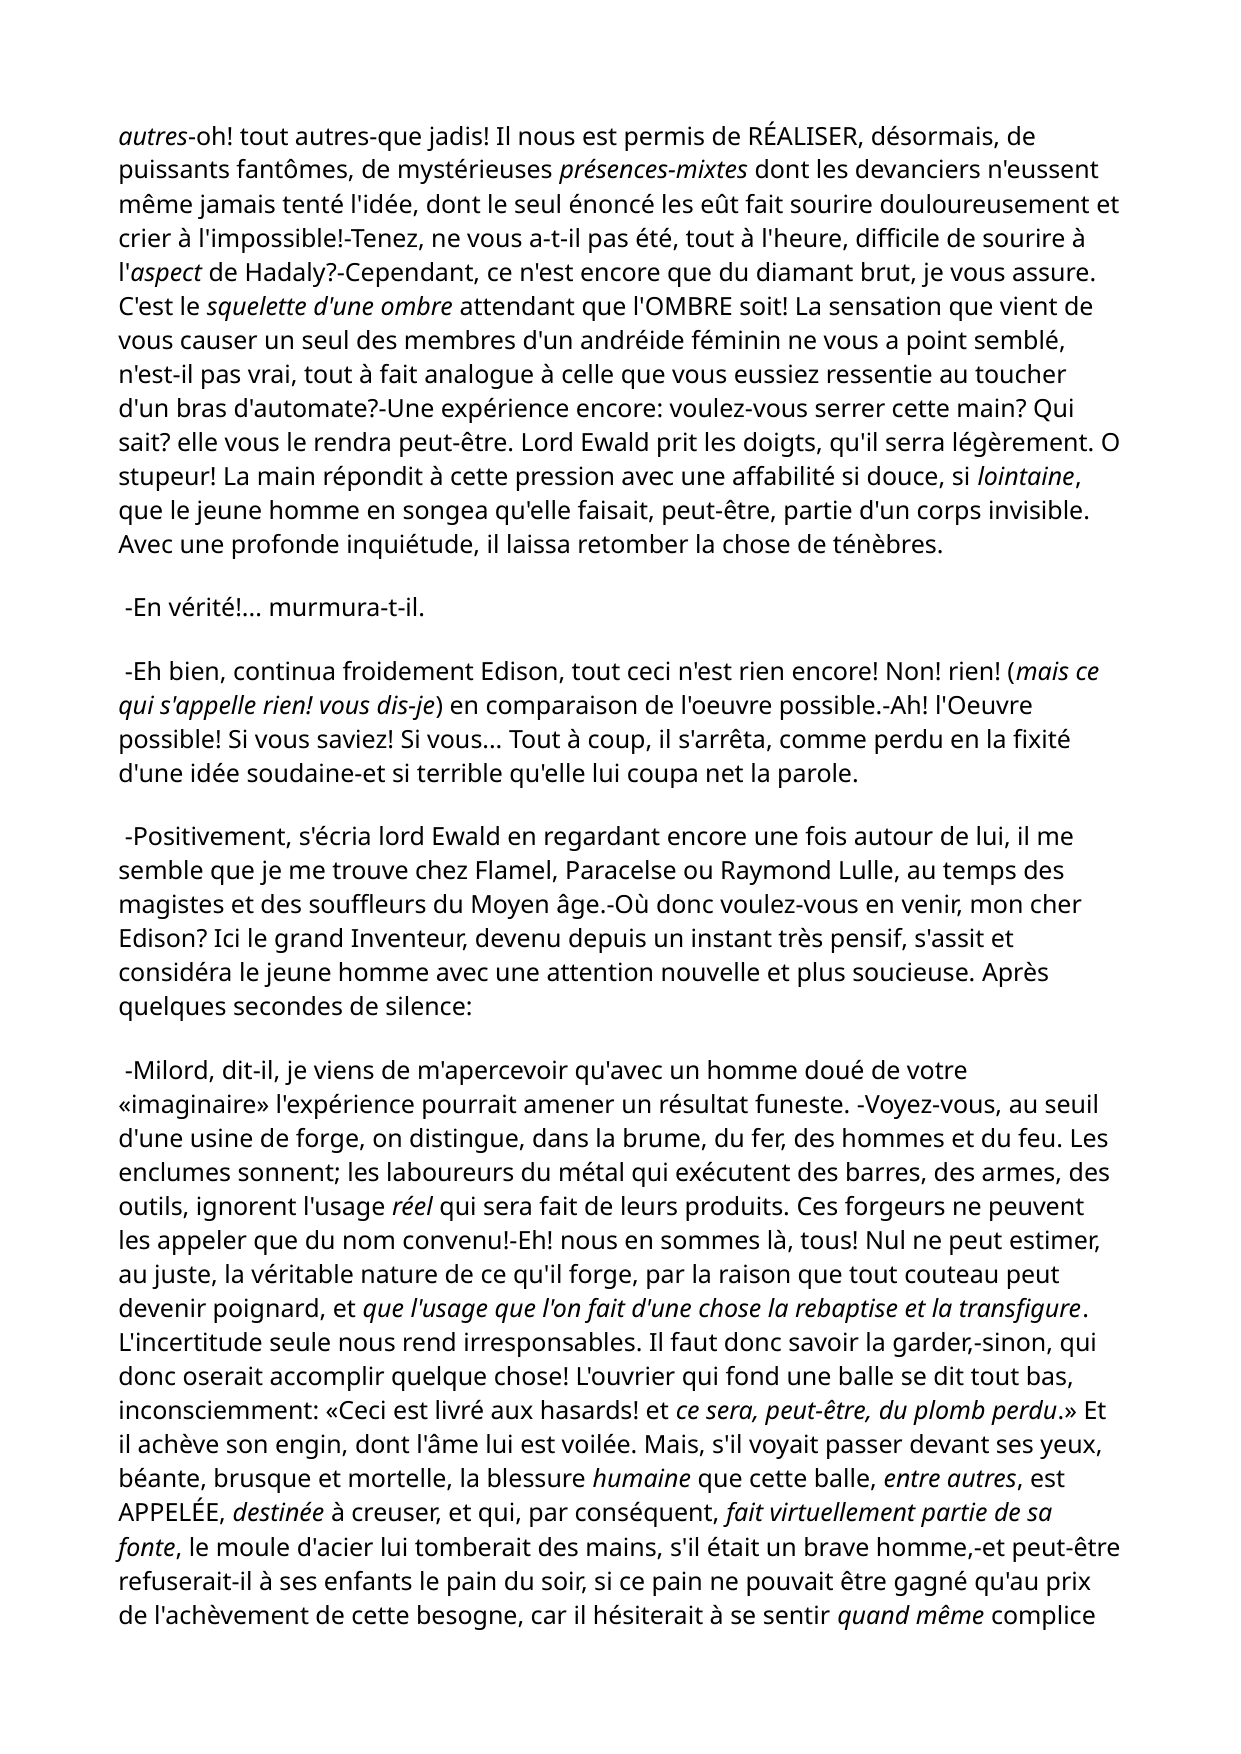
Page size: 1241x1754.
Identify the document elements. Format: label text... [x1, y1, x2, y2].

text -En vérité!... murmura-t-il. [118, 590, 1122, 624]
text autres-oh! tout autres-que jadis! Il nous est permis de RÉALISER, désormais, de puissants fantômes, de mystérieuses présences-mixtes dont les devanciers n'eussent même jamais tenté l'idée, dont le seul énoncé les eût fait sourire douloureusement et crier à l'impossible!-Tenez, ne vous a-t-il pas été, tout à l'heure, difficile de sourire à l'aspect de Hadaly?-Cependant, ce n'est encore que du diamant brut, je vous assure. C'est le squelette d'une ombre attendant que l'OMBRE soit! La sensation que vient de vous causer un seul des membres d'un andréide féminin ne vous a point semblé, n'est-il pas vrai, tout à fait analogue à celle que vous eussiez ressentie au toucher d'un bras d'automate?-Une expérience encore: voulez-vous serrer cette main? Qui sait? elle vous le rendra peut-être. Lord Ewald prit les doigts, qu'il serra légèrement. O stupeur! La main répondit à cette pression avec une affabilité si douce, si lointaine, que le jeune homme en songea qu'elle faisait, peut-être, partie d'un corps invisible. Avec une profonde inquiétude, il laissa retomber la chose de ténèbres. [118, 118, 1122, 561]
text -Milord, dit-il, je viens de m'apercevoir qu'avec un homme doué de votre «imaginaire» l'expérience pourrait amener un résultat funeste. -Voyez-vous, au seuil d'une usine de forge, on distingue, dans la brume, du fer, des hommes et du feu. Les enclumes sonnent; les laboureurs du métal qui exécutent des barres, des armes, des outils, ignorent l'usage réel qui sera fait de leurs produits. Ces forgeurs ne peuvent les appeler que du nom convenu!-Eh! nous en sommes là, tous! Nul ne peut estimer, au juste, la véritable nature de ce qu'il forge, par la raison que tout couteau peut devenir poignard, et que l'usage que l'on fait d'une chose la rebaptise et la transfigure. L'incertitude seule nous rend irresponsables. Il faut donc savoir la garder,-sinon, qui donc oserait accomplir quelque chose! L'ouvrier qui fond une balle se dit tout bas, inconsciemment: «Ceci est livré aux hasards! et ce sera, peut-être, du plomb perdu.» Et il achève son engin, dont l'âme lui est voilée. Mais, s'il voyait passer devant ses yeux, béante, brusque et mortelle, la blessure humaine que cette balle, entre autres, est APPELÉE, destinée à creuser, et qui, par conséquent, fait virtuellement partie de sa fonte, le moule d'acier lui tomberait des mains, s'il était un brave homme,-et peut-être refuserait-il à ses enfants le pain du soir, si ce pain ne pouvait être gagné qu'au prix de l'achèvement de cette besogne, car il hésiterait à se sentir quand même complice [118, 1052, 1122, 1631]
text -Eh bien, continua froidement Edison, tout ceci n'est rien encore! Non! rien! (mais ce qui s'appelle rien! vous dis-je) en comparaison de l'oeuvre possible.-Ah! l'Oeuvre possible! Si vous saviez! Si vous... Tout à coup, il s'arrêta, comme perdu en la fixité d'une idée soudaine-et si terrible qu'elle lui coupa net la parole. [118, 653, 1122, 789]
text -Positivement, s'écria lord Ewald en regardant encore une fois autour de lui, il me semble que je me trouve chez Flamel, Paracelse ou Raymond Lulle, au temps des magistes et des souffleurs du Moyen âge.-Où donc voulez-vous en venir, mon cher Edison? Ici le grand Inventeur, devenu depuis un instant très pensif, s'assit et considéra le jeune homme avec une attention nouvelle et plus soucieuse. Après quelques secondes de silence: [118, 819, 1122, 1023]
